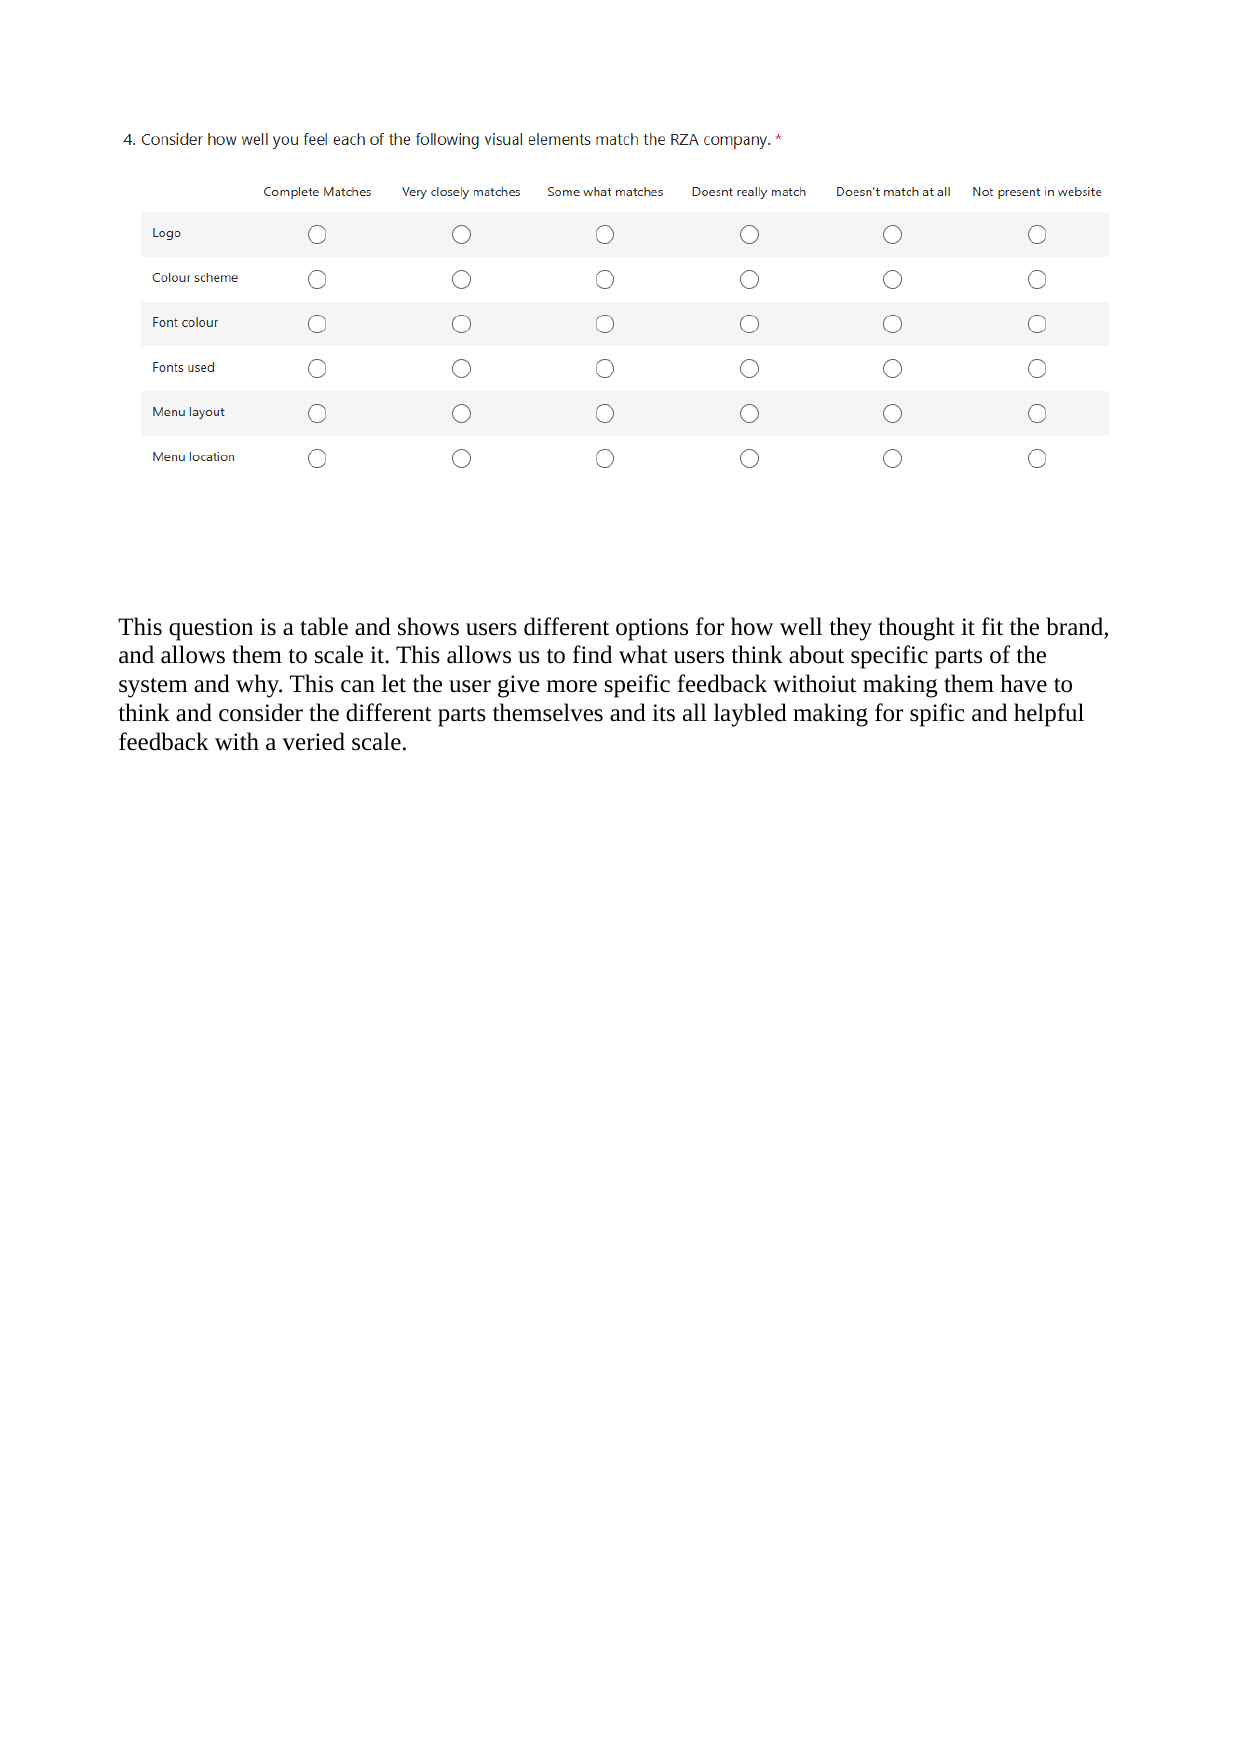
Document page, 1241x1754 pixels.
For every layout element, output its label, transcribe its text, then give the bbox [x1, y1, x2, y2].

picture [108, 123, 1113, 497]
text This question is a table and shows users different options for how well they thought it fit the brand, and allows them to scale it. This allows us to find what users think about specific parts of the system and why. This can let the user give more speific feedback withoiut making them have to think and consider the different parts themselves and its all laybled making for spific and helpful feedback with a veried scale. [118, 612, 1122, 755]
